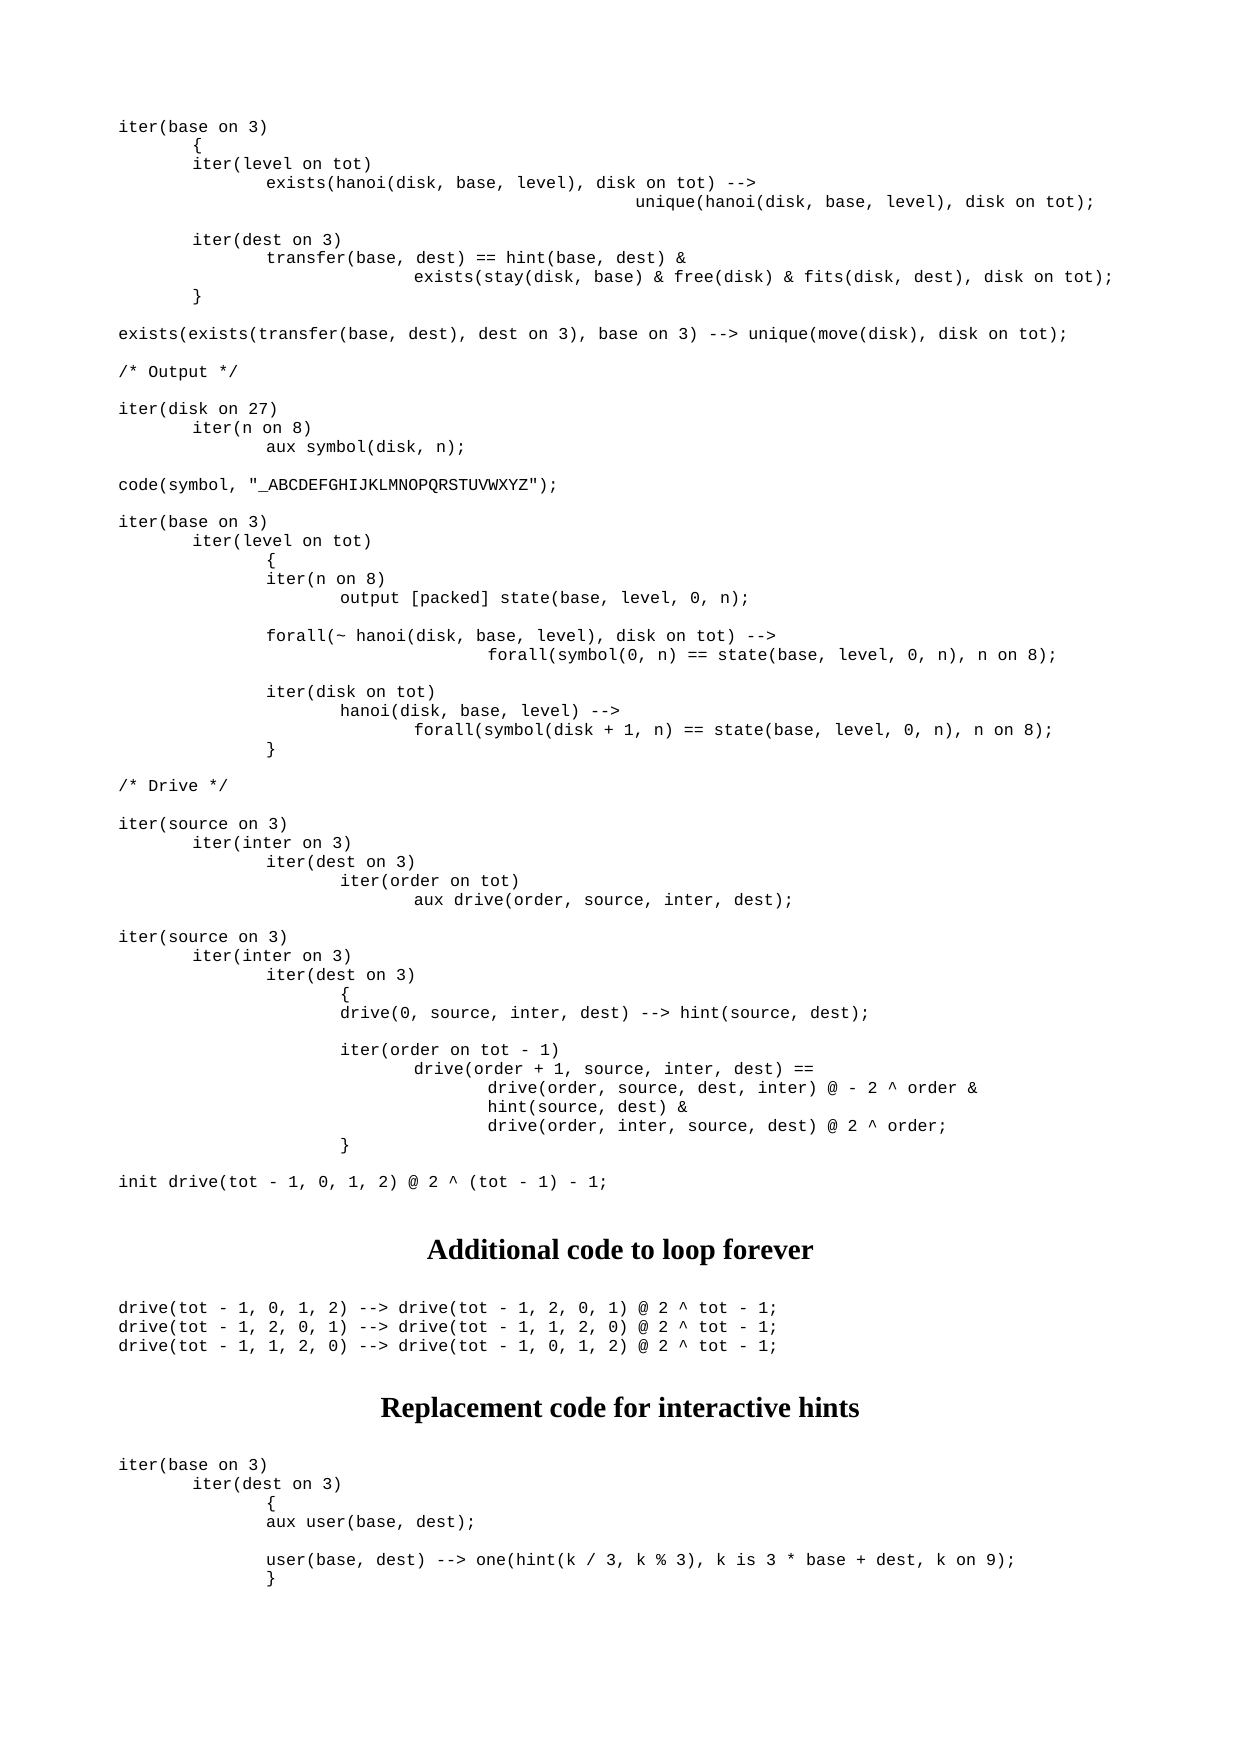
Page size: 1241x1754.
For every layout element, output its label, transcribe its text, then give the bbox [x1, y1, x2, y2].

text /* Output */ [118, 363, 1122, 382]
text aux symbol(disk, n); [118, 439, 1122, 457]
text } [118, 1570, 1122, 1589]
text } [118, 1136, 1122, 1155]
text { [118, 1494, 1122, 1513]
text } [118, 740, 1122, 759]
text iter(n on 8) [118, 420, 1122, 439]
text drive(order + 1, source, inter, dest) == [118, 1061, 1122, 1080]
text unique(hanoi(disk, base, level), disk on tot); [118, 193, 1122, 212]
text exists(hanoi(disk, base, level), disk on tot) --> [118, 175, 1122, 193]
text iter(dest on 3) [118, 231, 1122, 250]
text iter(base on 3) [118, 1457, 1122, 1476]
text drive(tot - 1, 1, 2, 0) --> drive(tot - 1, 0, 1, 2) @ 2 ^ tot - 1; [118, 1337, 1122, 1356]
text iter(disk on tot) [118, 684, 1122, 703]
text code(symbol, "_ABCDEFGHIJKLMNOPQRSTUVWXYZ"); [118, 476, 1122, 495]
text output [packed] state(base, level, 0, n); [118, 589, 1122, 608]
text iter(dest on 3) [118, 1476, 1122, 1494]
text { [118, 985, 1122, 1004]
text iter(n on 8) [118, 571, 1122, 589]
text iter(order on tot) [118, 872, 1122, 891]
text iter(inter on 3) [118, 948, 1122, 967]
text Additional code to loop forever [118, 1232, 1122, 1266]
text iter(base on 3) [118, 118, 1122, 137]
text exists(exists(transfer(base, dest), dest on 3), base on 3) --> unique(move(disk), disk on tot); [118, 326, 1122, 344]
text drive(tot - 1, 0, 1, 2) --> drive(tot - 1, 2, 0, 1) @ 2 ^ tot - 1; [118, 1299, 1122, 1318]
text hanoi(disk, base, level) --> [118, 703, 1122, 721]
text drive(tot - 1, 2, 0, 1) --> drive(tot - 1, 1, 2, 0) @ 2 ^ tot - 1; [118, 1318, 1122, 1337]
text aux drive(order, source, inter, dest); [118, 891, 1122, 910]
text user(base, dest) --> one(hint(k / 3, k % 3), k is 3 * base + dest, k on 9); [118, 1551, 1122, 1570]
text drive(order, inter, source, dest) @ 2 ^ order; [118, 1117, 1122, 1136]
text iter(disk on 27) [118, 401, 1122, 420]
text iter(order on tot - 1) [118, 1042, 1122, 1061]
text iter(source on 3) [118, 929, 1122, 948]
text init drive(tot - 1, 0, 1, 2) @ 2 ^ (tot - 1) - 1; [118, 1174, 1122, 1193]
text { [118, 137, 1122, 156]
text hint(source, dest) & [118, 1098, 1122, 1117]
text forall(symbol(0, n) == state(base, level, 0, n), n on 8); [118, 646, 1122, 665]
text drive(order, source, dest, inter) @ - 2 ^ order & [118, 1080, 1122, 1098]
text iter(level on tot) [118, 156, 1122, 175]
text iter(source on 3) [118, 816, 1122, 834]
text iter(level on tot) [118, 533, 1122, 552]
text aux user(base, dest); [118, 1513, 1122, 1532]
text { [118, 552, 1122, 571]
text } [118, 288, 1122, 307]
text drive(0, source, inter, dest) --> hint(source, dest); [118, 1004, 1122, 1023]
text /* Drive */ [118, 778, 1122, 797]
text transfer(base, dest) == hint(base, dest) & [118, 250, 1122, 269]
text exists(stay(disk, base) & free(disk) & fits(disk, dest), disk on tot); [118, 269, 1122, 288]
text iter(dest on 3) [118, 853, 1122, 872]
text forall(~ hanoi(disk, base, level), disk on tot) --> [118, 627, 1122, 646]
text iter(inter on 3) [118, 834, 1122, 853]
text iter(dest on 3) [118, 967, 1122, 985]
text Replacement code for interactive hints [118, 1390, 1122, 1423]
text forall(symbol(disk + 1, n) == state(base, level, 0, n), n on 8); [118, 721, 1122, 740]
text iter(base on 3) [118, 514, 1122, 533]
